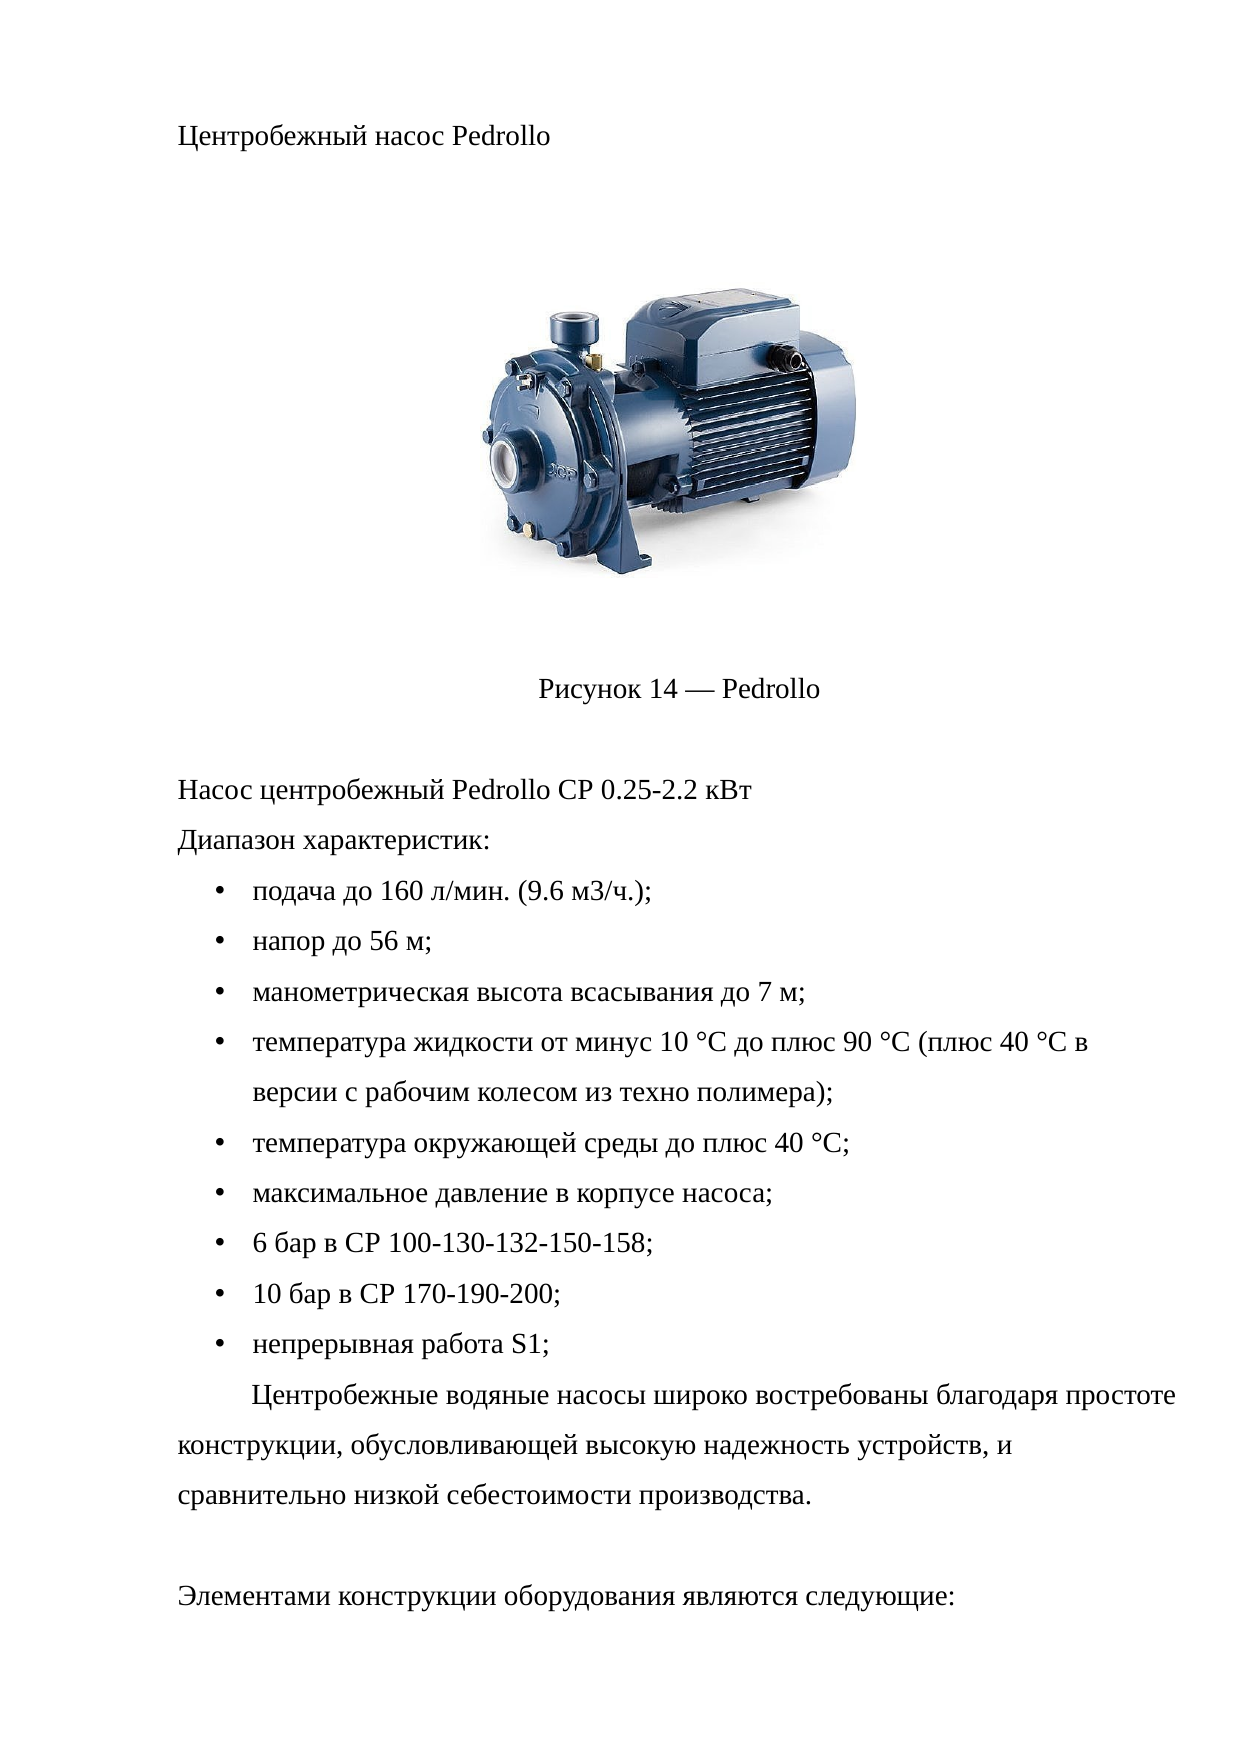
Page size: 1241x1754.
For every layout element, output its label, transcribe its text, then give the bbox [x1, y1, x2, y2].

text Рисунок 14 — Pedrollo [177, 672, 1181, 705]
list манометрическая высота всасывания до 7 м; [215, 974, 1181, 1007]
text Центробежные водяные насосы широко востребованы благодаря простоте конструкции, обусловливающей высокую надежность устройств, и сравнительно низкой себестоимости производства. [177, 1377, 1181, 1511]
list напор до 56 м; [215, 923, 1181, 957]
list подача до 160 л/мин. (9.6 м3/ч.); [215, 873, 1181, 906]
text Диапазон характеристик: [177, 822, 1181, 856]
text Элементами конструкции оборудования являются следующие: [177, 1578, 1181, 1612]
list непрерывная работа S1; [215, 1326, 1181, 1360]
text Центробежный насос Pedrollo [177, 118, 1181, 152]
list 6 бар в СР 100-130-132-150-158; [215, 1226, 1181, 1259]
picture [480, 246, 857, 623]
list 10 бар в СР 170-190-200; [215, 1276, 1181, 1310]
list максимальное давление в корпусе насоса; [215, 1175, 1181, 1209]
list температура окружающей среды до плюс 40 °С; [215, 1125, 1181, 1158]
list температура жидкости от минус 10 °С до плюс 90 °С (плюс 40 °С в версии с рабочим колесом из техно полимера); [215, 1024, 1181, 1108]
text Насос центробежный Pedrollo СР 0.25-2.2 кВт [177, 772, 1181, 806]
